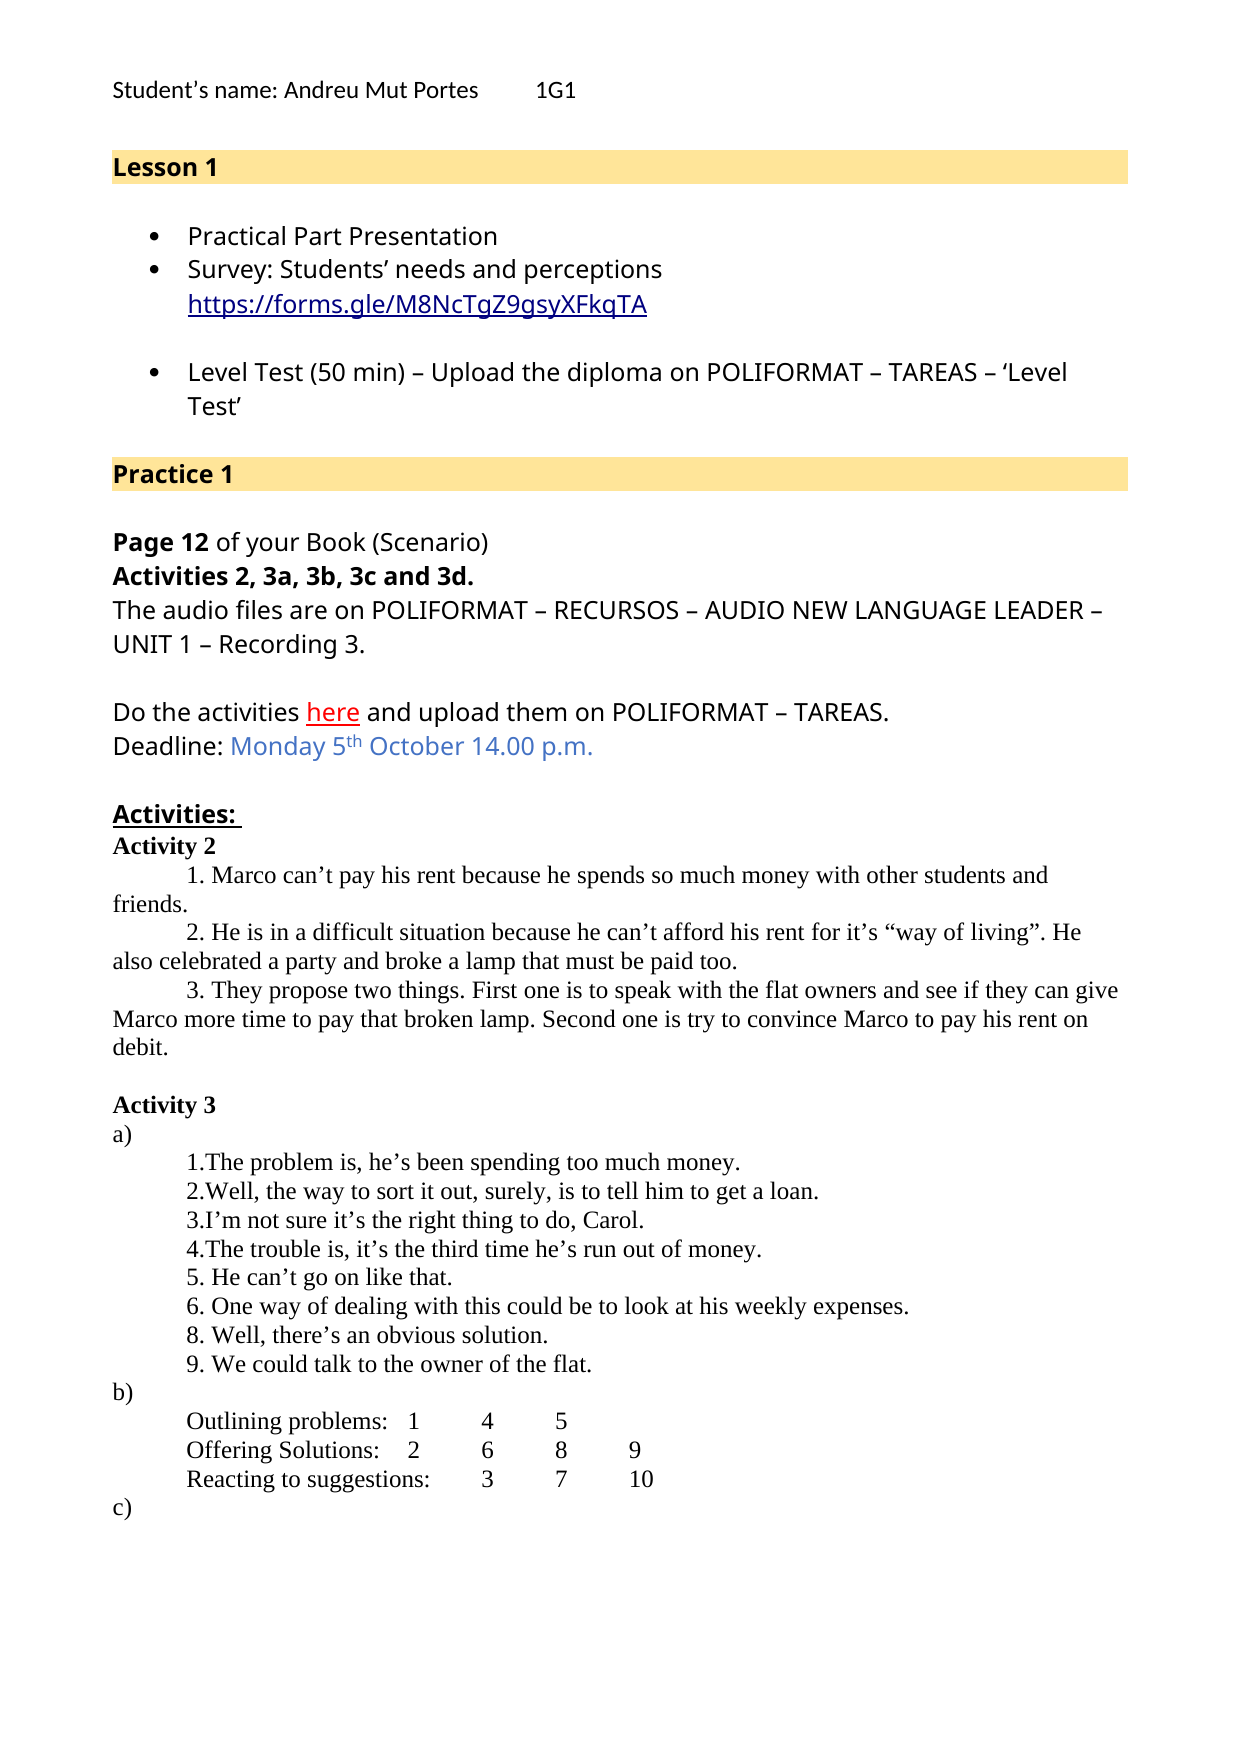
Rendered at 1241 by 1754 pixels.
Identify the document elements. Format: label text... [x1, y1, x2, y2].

text 3.I’m not sure it’s the right thing to do, Carol. [112, 1205, 1128, 1234]
text Outlining problems: 1 4 5 [112, 1406, 1128, 1435]
text b) [112, 1377, 1128, 1406]
text 1.The problem is, he’s been spending too much money. [112, 1147, 1128, 1176]
text 6. One way of dealing with this could be to look at his weekly expenses. [112, 1291, 1128, 1320]
text 3. They propose two things. First one is to speak with the flat owners and see if they can give Marco more time to pay that broken lamp. Second one is try to convince Marco to pay his rent on debit. [112, 975, 1128, 1061]
text 2.Well, the way to sort it out, surely, is to tell him to get a loan. [112, 1176, 1128, 1205]
text 8. Well, there’s an obvious solution. [112, 1320, 1128, 1349]
text Page 12 of your Book (Scenario) [112, 525, 1128, 559]
text Activities 2, 3a, 3b, 3c and 3d. [112, 559, 1128, 593]
text Practice 1 [112, 457, 1128, 491]
text Deadline: Monday 5th October 14.00 p.m. [112, 729, 1128, 763]
text 5. He can’t go on like that. [112, 1262, 1128, 1291]
text Reacting to suggestions: 3 7 10 [112, 1464, 1128, 1492]
text 9. We could talk to the owner of the flat. [112, 1349, 1128, 1377]
list https://forms.gle/M8NcTgZ9gsyXFkqTA [187, 286, 1128, 320]
list Level Test (50 min) – Upload the diploma on POLIFORMAT – TAREAS – ‘Level Test’ [150, 354, 1128, 422]
text Offering Solutions: 2 6 8 9 [112, 1435, 1128, 1464]
text 2. He is in a difficult situation because he can’t afford his rent for it’s “way of living”. He also celebrated a party and broke a lamp that must be paid too. [112, 917, 1128, 975]
text Activity 2 [112, 831, 1128, 860]
text Activities: [112, 797, 1128, 831]
list Survey: Students’ needs and perceptions [150, 252, 1128, 286]
text Lesson 1 [112, 150, 1128, 184]
text Activity 3 [112, 1090, 1128, 1119]
text 4.The trouble is, it’s the third time he’s run out of money. [112, 1234, 1128, 1262]
text a) [112, 1119, 1128, 1147]
list Practical Part Presentation [150, 218, 1128, 252]
text Do the activities here and upload them on POLIFORMAT – TAREAS. [112, 695, 1128, 729]
text 1. Marco can’t pay his rent because he spends so much money with other students and friends. [112, 860, 1128, 917]
text The audio files are on POLIFORMAT – RECURSOS – AUDIO NEW LANGUAGE LEADER – UNIT 1 – Recording 3. [112, 593, 1128, 661]
text c) [112, 1492, 1128, 1521]
